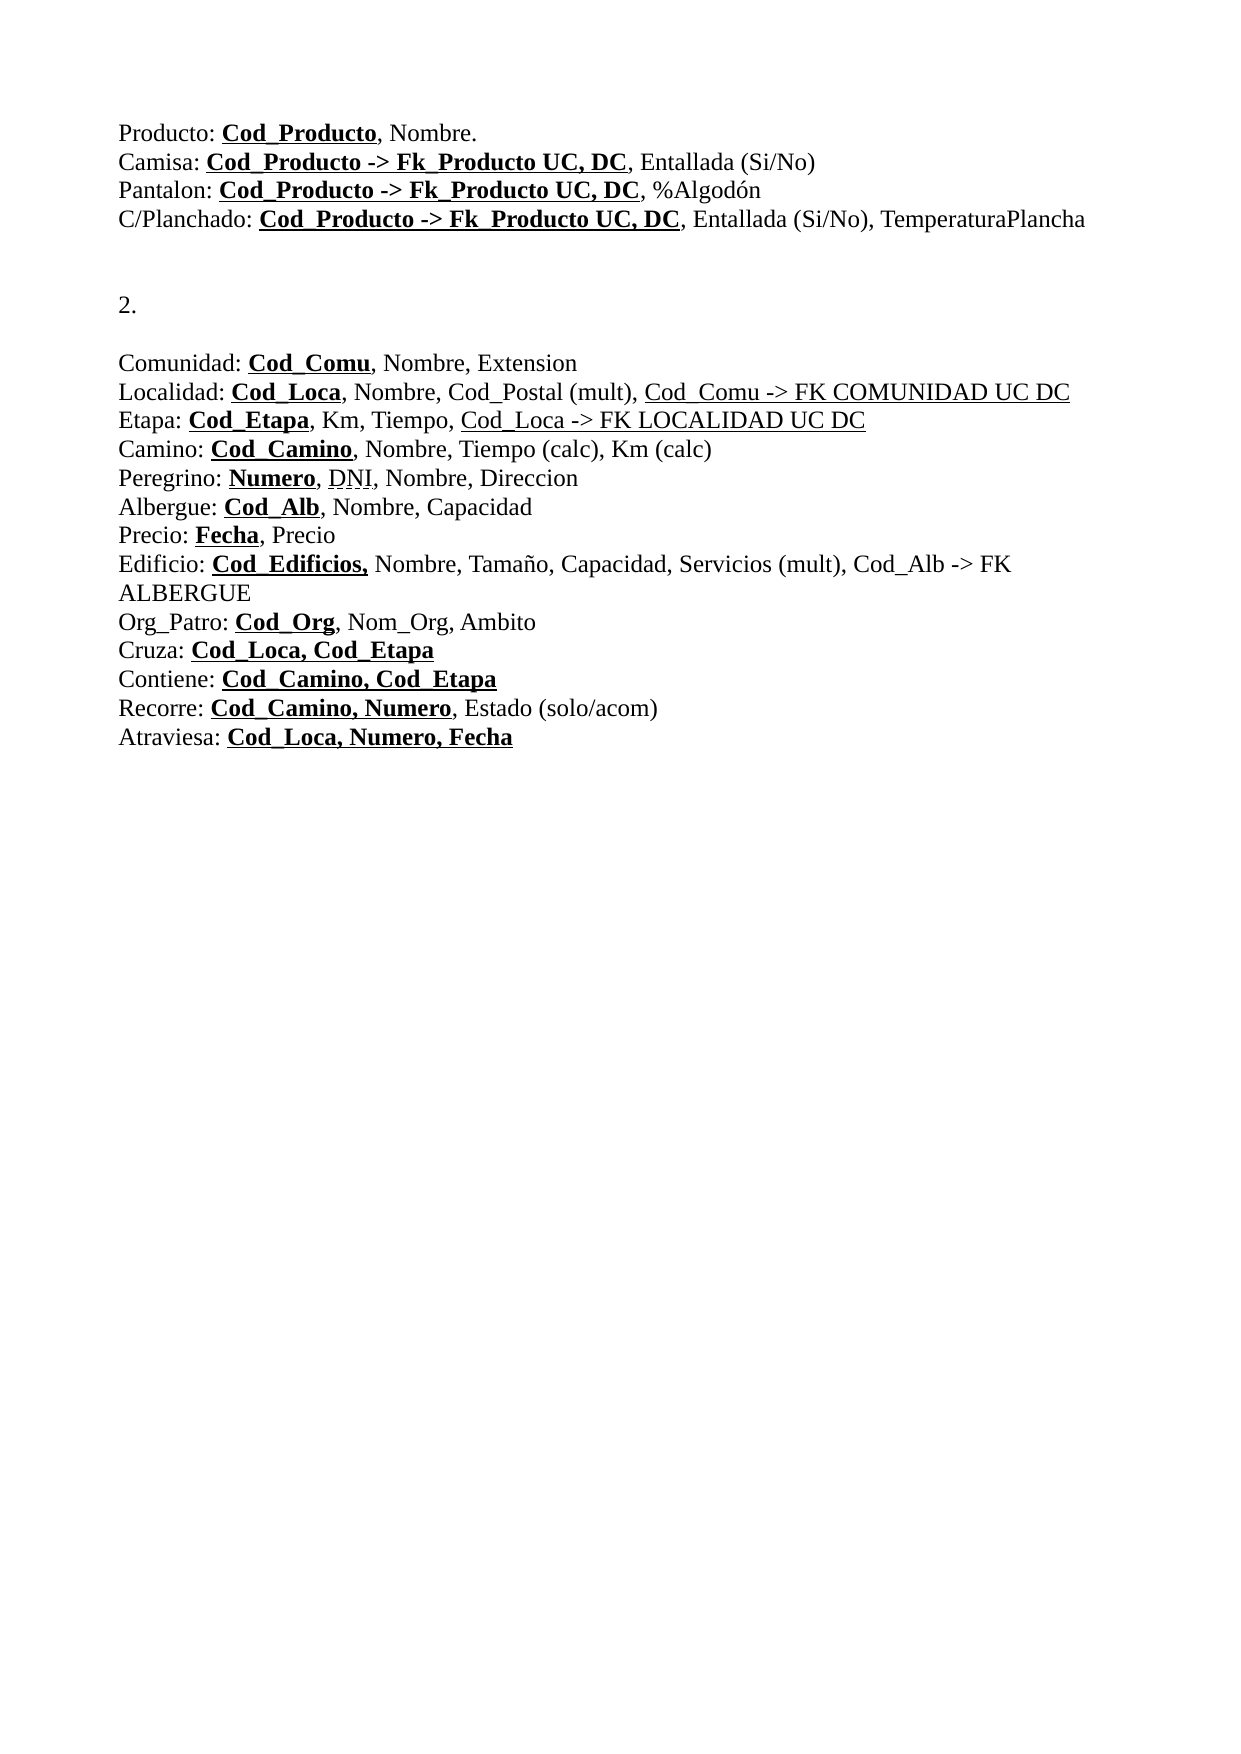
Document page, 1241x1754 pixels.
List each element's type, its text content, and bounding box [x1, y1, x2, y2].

text 2. [118, 291, 1122, 319]
text Camino: Cod_Camino, Nombre, Tiempo (calc), Km (calc) [118, 434, 1122, 463]
text Contiene: Cod_Camino, Cod_Etapa [118, 664, 1122, 693]
text Precio: Fecha, Precio [118, 521, 1122, 549]
text Producto: Cod_Producto, Nombre. [118, 118, 1122, 147]
text Etapa: Cod_Etapa, Km, Tiempo, Cod_Loca -> FK LOCALIDAD UC DC [118, 406, 1122, 434]
text Pantalon: Cod_Producto -> Fk_Producto UC, DC, %Algodón [118, 176, 1122, 204]
text Comunidad: Cod_Comu, Nombre, Extension [118, 348, 1122, 377]
text Peregrino: Numero, DNI, Nombre, Direccion [118, 463, 1122, 492]
text C/Planchado: Cod_Producto -> Fk_Producto UC, DC, Entallada (Si/No), TemperaturaPlancha [118, 204, 1122, 233]
text Edificio: Cod_Edificios, Nombre, Tamaño, Capacidad, Servicios (mult), Cod_Alb -> FK ALBERGUE [118, 549, 1122, 607]
text Cruza: Cod_Loca, Cod_Etapa [118, 636, 1122, 664]
text Atraviesa: Cod_Loca, Numero, Fecha [118, 722, 1122, 751]
text Org_Patro: Cod_Org, Nom_Org, Ambito [118, 607, 1122, 636]
text Albergue: Cod_Alb, Nombre, Capacidad [118, 492, 1122, 521]
text Camisa: Cod_Producto -> Fk_Producto UC, DC, Entallada (Si/No) [118, 147, 1122, 176]
text Recorre: Cod_Camino, Numero, Estado (solo/acom) [118, 693, 1122, 722]
text Localidad: Cod_Loca, Nombre, Cod_Postal (mult), Cod_Comu -> FK COMUNIDAD UC DC [118, 377, 1122, 406]
